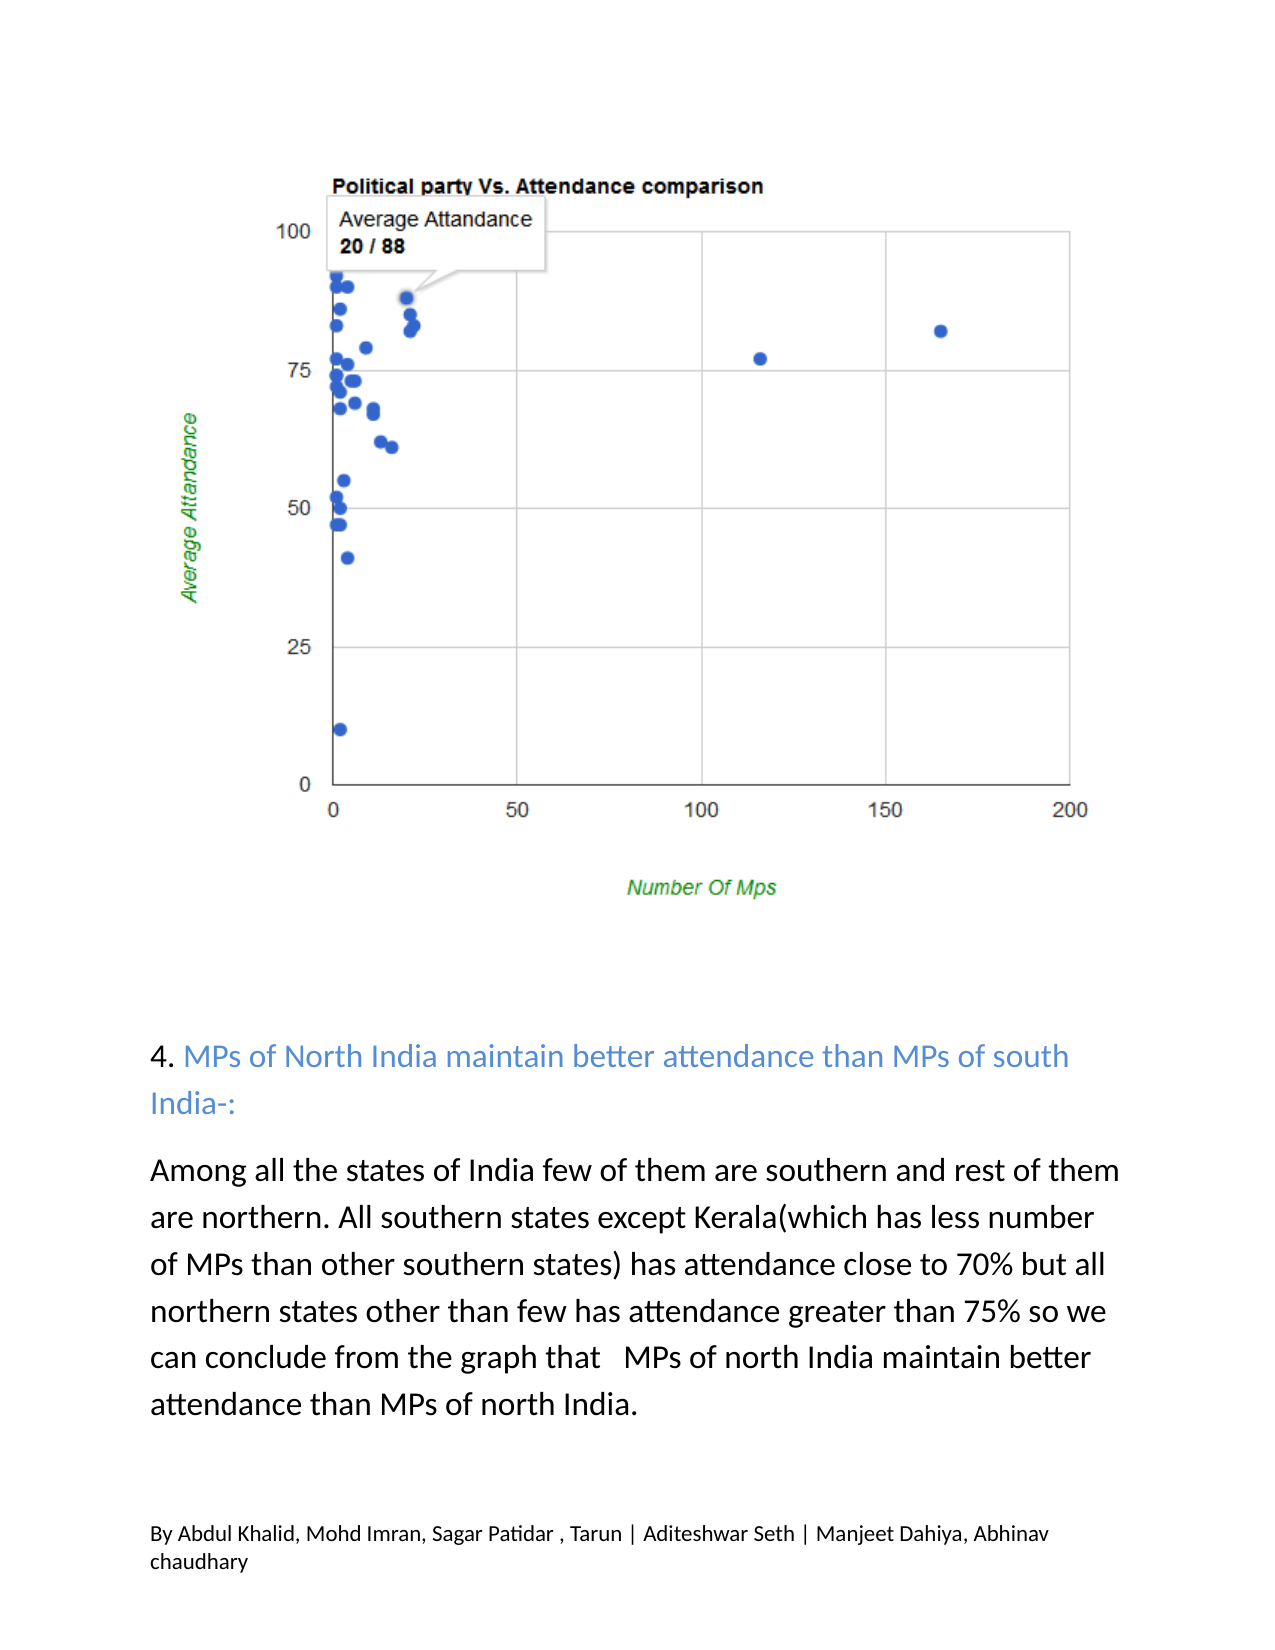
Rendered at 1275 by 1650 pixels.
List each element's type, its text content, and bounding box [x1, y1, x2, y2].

text 4. MPs of North India maintain better attendance than MPs of south India-: [150, 1035, 1125, 1123]
picture [150, 150, 1125, 904]
text Among all the states of India few of them are southern and rest of them are northern. All southern states except Kerala(which has less number of MPs than other southern states) has attendance close to 70% but all northern states other than few has attendance greater than 75% so we can conclude from the graph that MPs of north India maintain better attendance than MPs of north India. [150, 1149, 1125, 1424]
